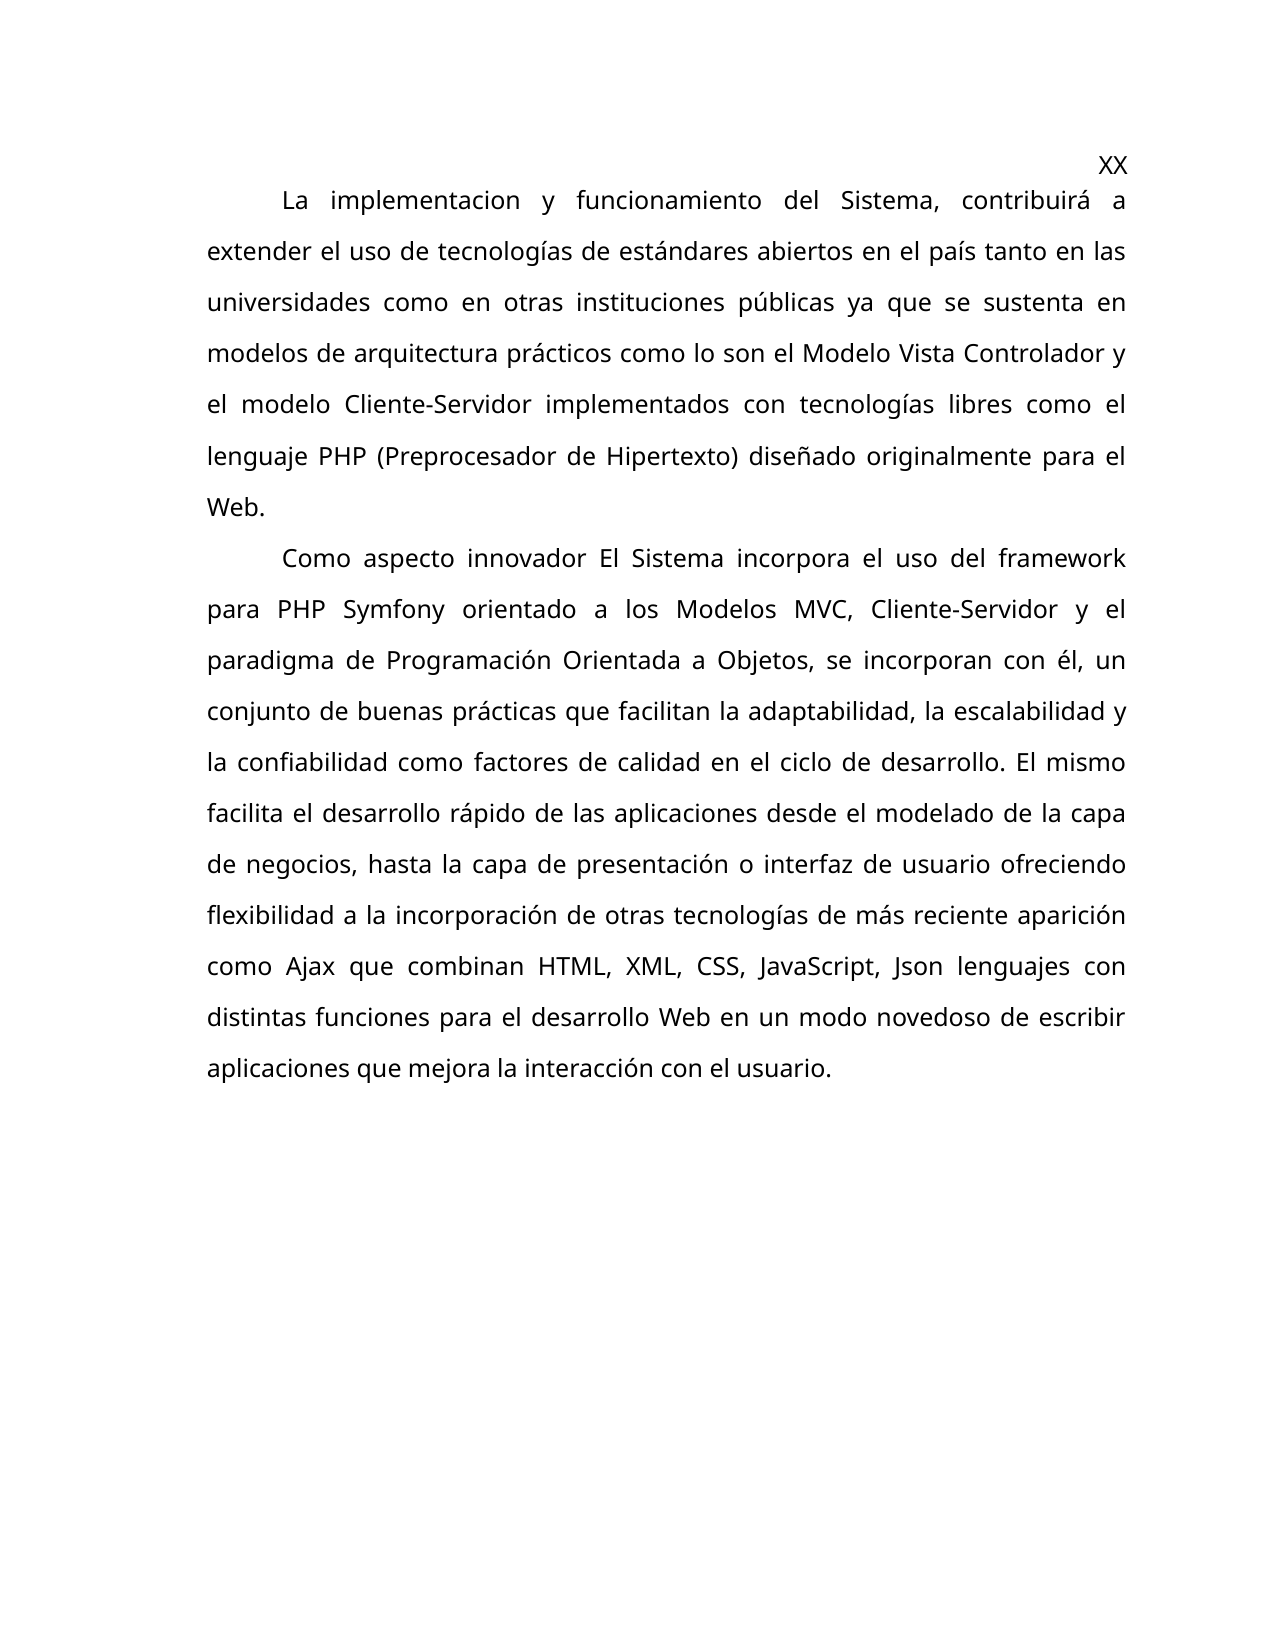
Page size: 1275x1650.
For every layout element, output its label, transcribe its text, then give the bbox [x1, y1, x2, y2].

text La implementacion y funcionamiento del Sistema, contribuirá a extender el uso de tecnologías de estándares abiertos en el país tanto en las universidades como en otras instituciones públicas ya que se sustenta en modelos de arquitectura prácticos como lo son el Modelo Vista Controlador y el modelo Cliente-Servidor implementados con tecnologías libres como el lenguaje PHP (Preprocesador de Hipertexto) diseñado originalmente para el Web. [207, 183, 1127, 523]
text Como aspecto innovador El Sistema incorpora el uso del framework para PHP Symfony orientado a los Modelos MVC, Cliente-Servidor y el paradigma de Programación Orientada a Objetos, se incorporan con él, un conjunto de buenas prácticas que facilitan la adaptabilidad, la escalabilidad y la confiabilidad como factores de calidad en el ciclo de desarrollo. El mismo facilita el desarrollo rápido de las aplicaciones desde el modelado de la capa de negocios, hasta la capa de presentación o interfaz de usuario ofreciendo flexibilidad a la incorporación de otras tecnologías de más reciente aparición como Ajax que combinan HTML, XML, CSS, JavaScript, Json lenguajes con distintas funciones para el desarrollo Web en un modo novedoso de escribir aplicaciones que mejora la interacción con el usuario. [207, 540, 1127, 1085]
